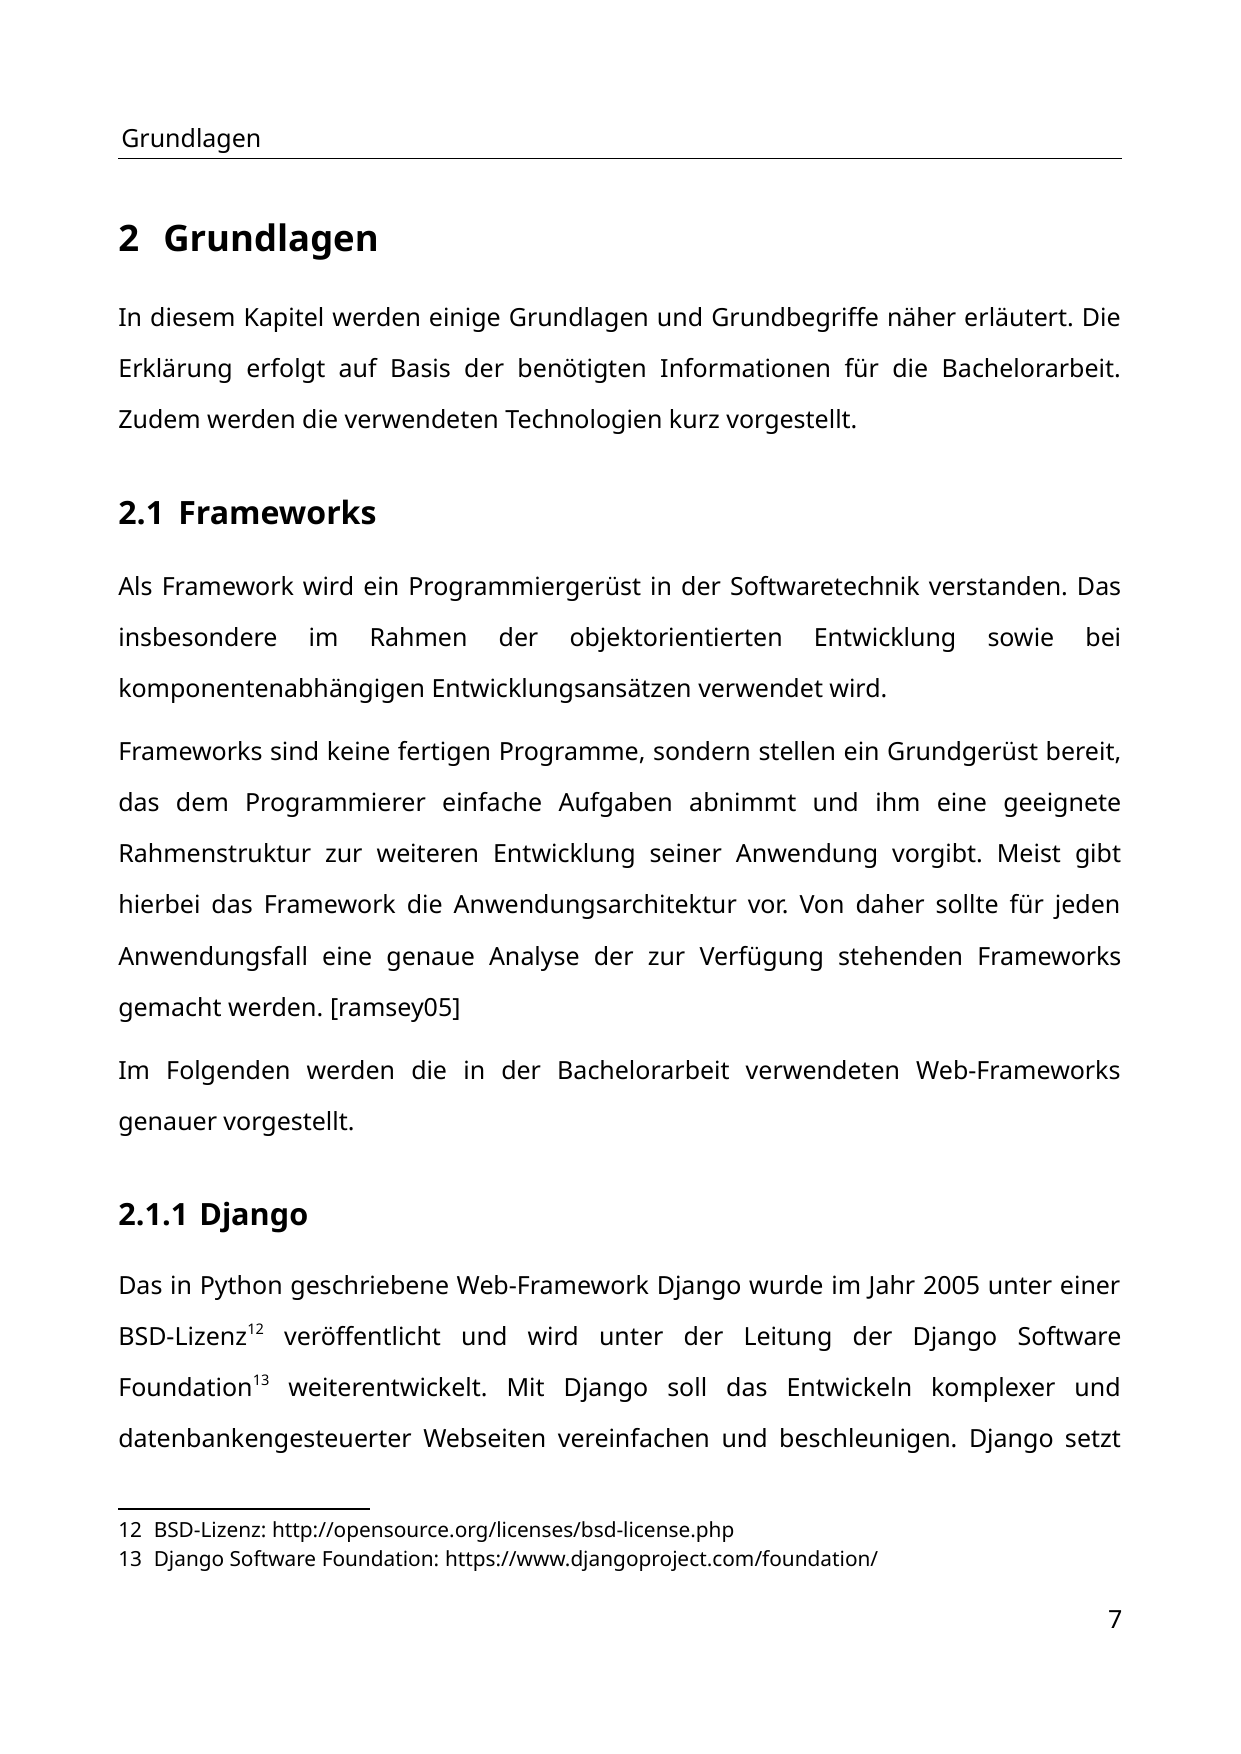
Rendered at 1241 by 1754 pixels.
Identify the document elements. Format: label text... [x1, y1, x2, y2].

subtitle Grundlagen [118, 213, 1122, 262]
subtitle Django [118, 1192, 1122, 1234]
text Als Framework wird ein Programmiergerüst in der Softwaretechnik verstanden. Das insbesondere im Rahmen der objektorientierten Entwicklung sowie bei komponentenabhängigen Entwicklungsansätzen verwendet wird. [118, 568, 1122, 704]
text In diesem Kapitel werden einige Grundlagen und Grundbegriffe näher erläutert. Die Erklärung erfolgt auf Basis der benötigten Informationen für die Bachelorarbeit. Zudem werden die verwendeten Technologien kurz vorgestellt. [118, 299, 1122, 436]
text BSD-Lizenz: http://opensource.org/licenses/bsd-license.php [118, 1515, 1122, 1544]
text Das in Python geschriebene Web-Framework Django wurde im Jahr 2005 unter einer BSD-Lizenz veröffentlicht und wird unter der Leitung der Django Software Foundation weiterentwickelt. Mit Django soll das Entwickeln komplexer und datenbankengesteuerter Webseiten vereinfachen und beschleunigen. Django setzt [118, 1267, 1122, 1454]
text Im Folgenden werden die in der Bachelorarbeit verwendeten Web-Frameworks genauer vorgestellt. [118, 1053, 1122, 1138]
text Frameworks sind keine fertigen Programme, sondern stellen ein Grundgerüst bereit, das dem Programmierer einfache Aufgaben abnimmt und ihm eine geeignete Rahmenstruktur zur weiteren Entwicklung seiner Anwendung vorgibt. Meist gibt hierbei das Framework die Anwendungsarchitektur vor. Von daher sollte für jeden Anwendungsfall eine genaue Analyse der zur Verfügung stehenden Frameworks gemacht werden. [ramsey05] [118, 734, 1122, 1023]
subtitle Frameworks [118, 490, 1122, 534]
text Django Software Foundation: https://www.djangoproject.com/foundation/ [118, 1544, 1122, 1572]
